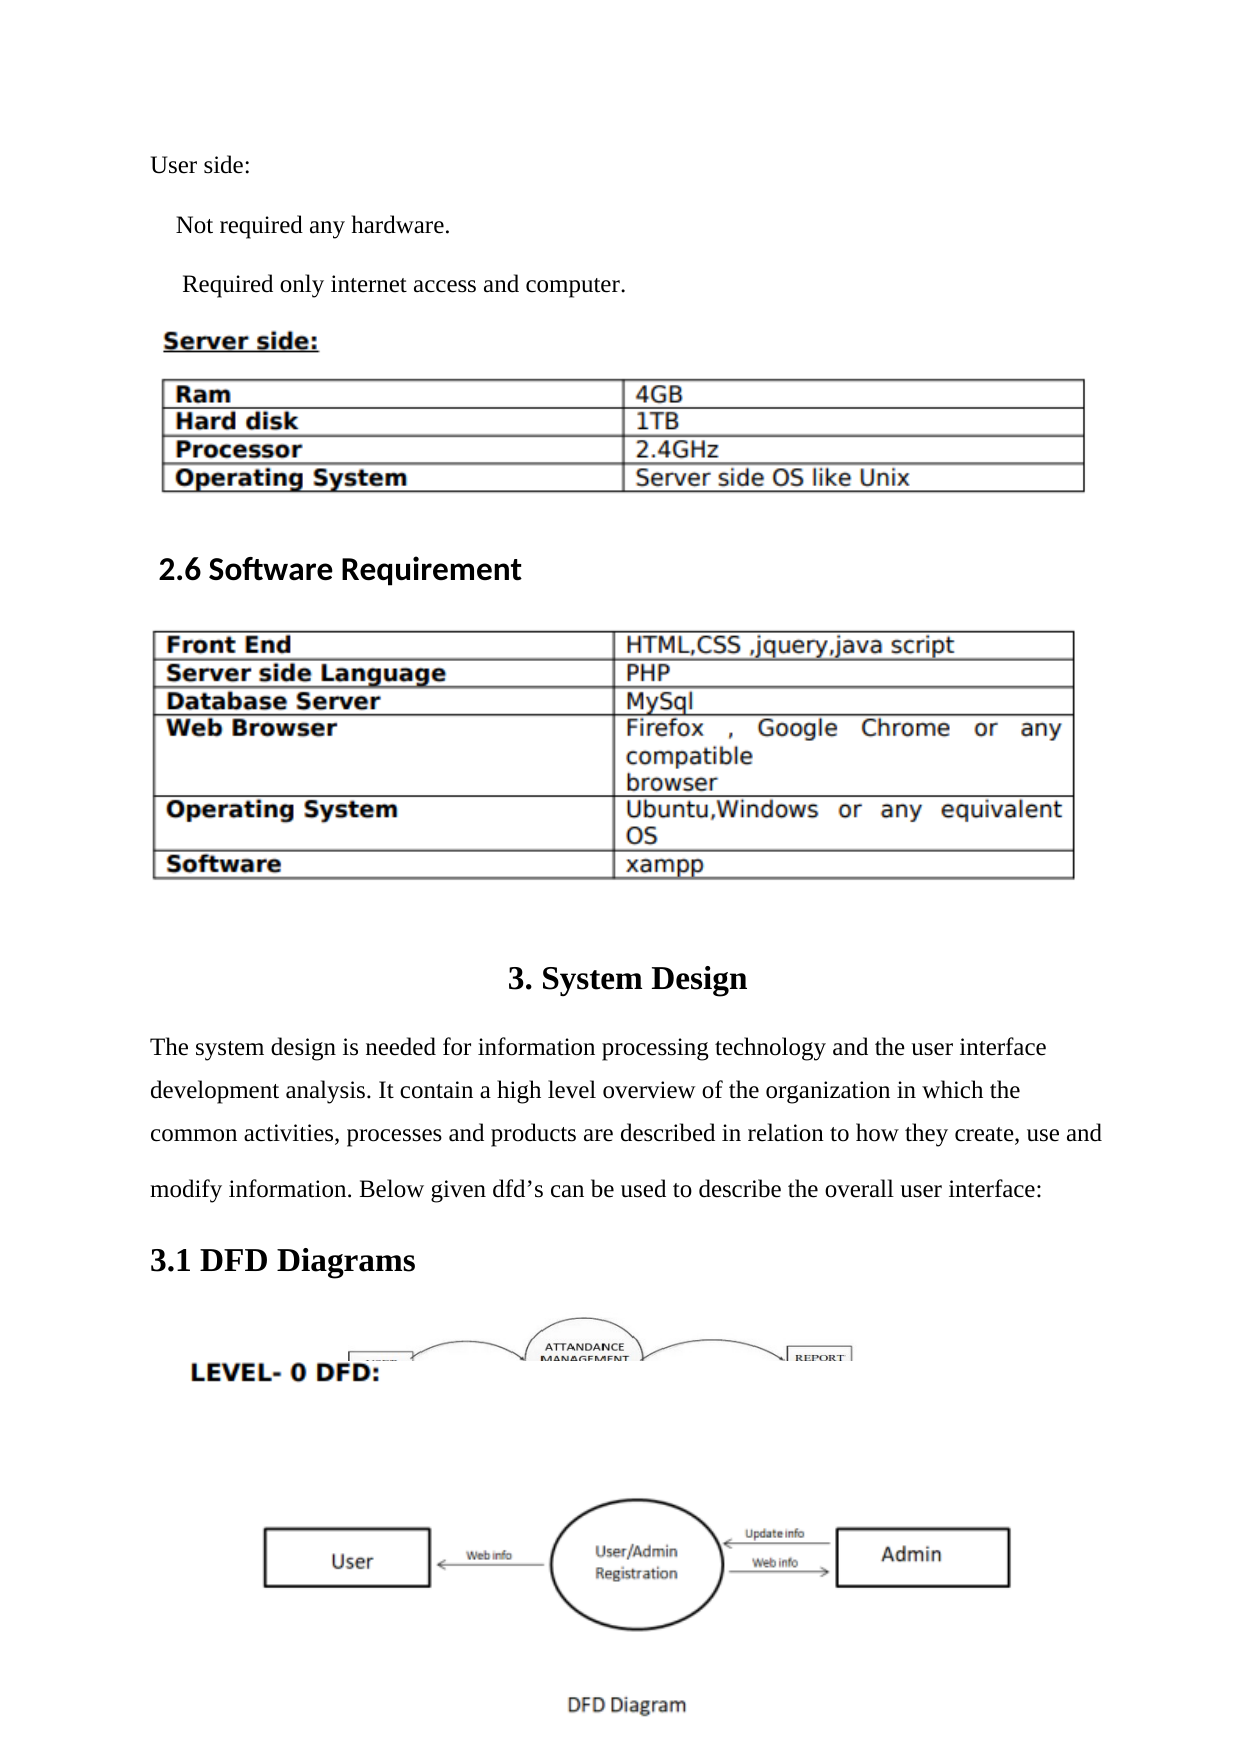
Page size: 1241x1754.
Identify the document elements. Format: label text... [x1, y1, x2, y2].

text  Required only internet access and computer. [150, 269, 1105, 298]
text 3.1 DFD Diagrams [150, 1241, 1105, 1279]
text The system design is needed for information processing technology and the user interface development analysis. It contain a high level overview of the organization in which the common activities, processes and products are described in relation to how they create, use and modify information. Below given dfd’s can be used to describe the overall user interface: [150, 1032, 1105, 1205]
picture [150, 625, 1106, 902]
text  Not required any hardware. [150, 210, 1105, 238]
picture [187, 1312, 1069, 1754]
text 3. System Design [150, 902, 1105, 996]
picture [159, 329, 1096, 497]
text 2.6 Software Requirement [150, 329, 1105, 589]
text User side: [150, 150, 1105, 179]
